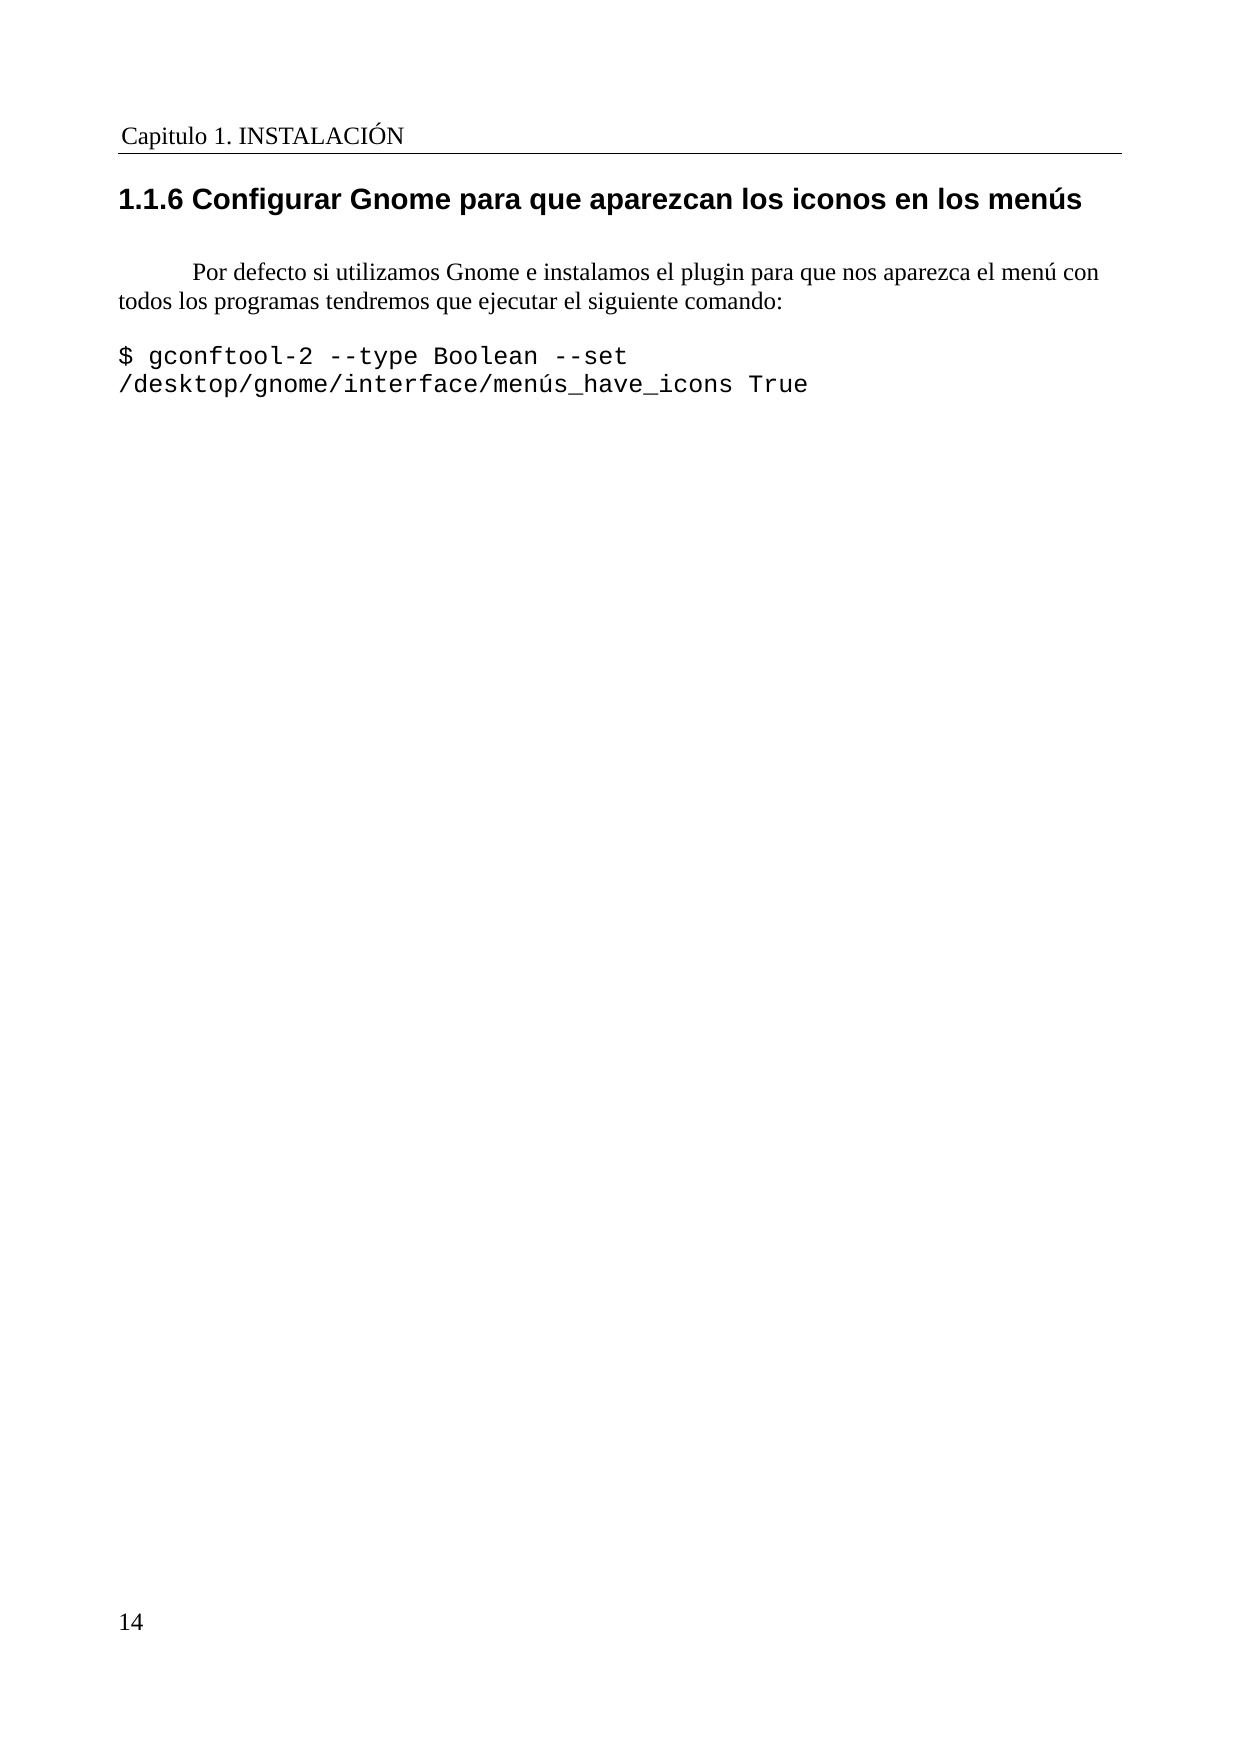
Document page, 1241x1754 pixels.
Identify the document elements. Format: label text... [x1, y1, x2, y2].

subtitle 1.1.6 Configurar Gnome para que aparezcan los iconos en los menús [118, 182, 1122, 216]
text Por defecto si utilizamos Gnome e instalamos el plugin para que nos aparezca el menú con todos los programas tendremos que ejecutar el siguiente comando: [118, 257, 1122, 315]
text $ gconftool-2 --type Boolean --set /desktop/gnome/interface/menús_have_icons True [118, 343, 1122, 400]
